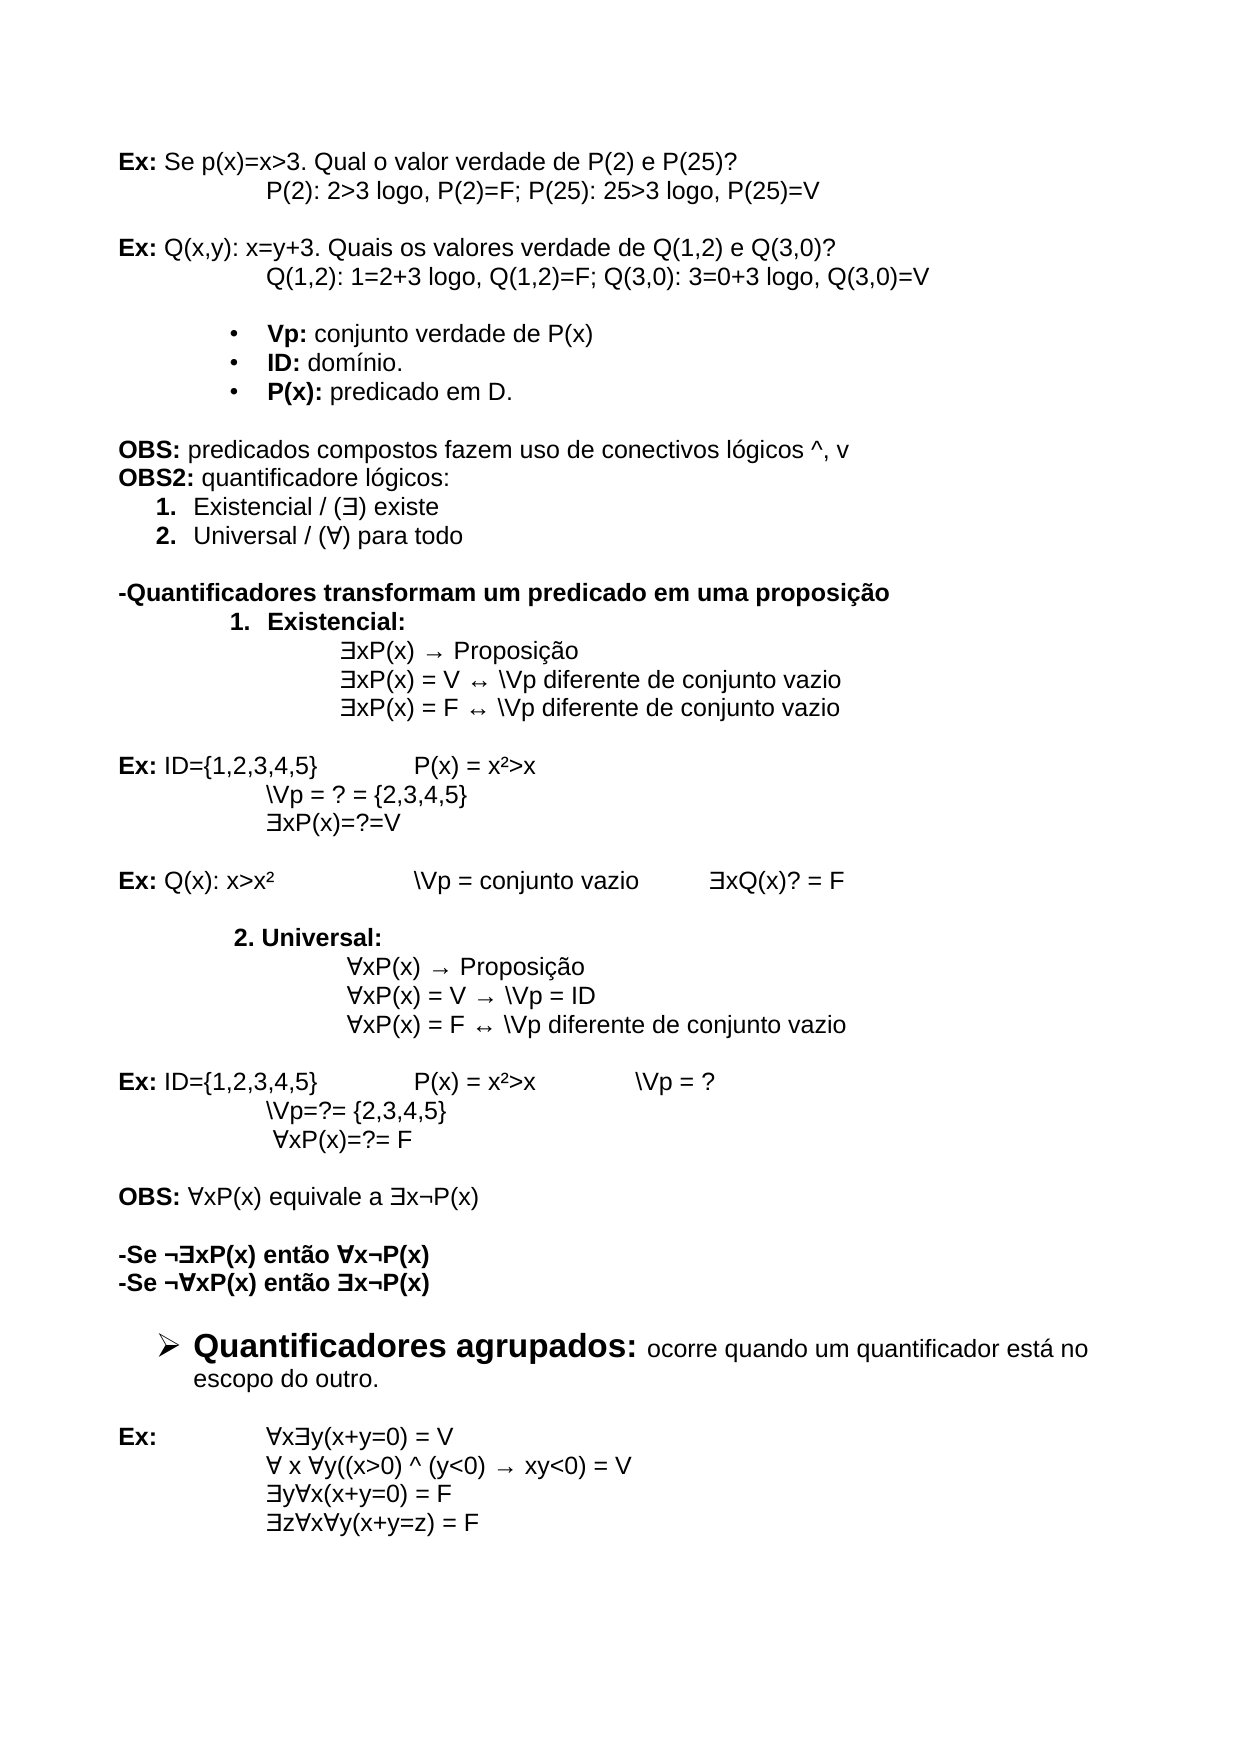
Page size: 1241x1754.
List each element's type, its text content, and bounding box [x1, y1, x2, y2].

list Quantificadores agrupados: ocorre quando um quantificador está no escopo do outro. [156, 1326, 1122, 1393]
text Ex: ID={1,2,3,4,5} P(x) = x²>x [118, 751, 1122, 780]
text ƎxP(x)=?=V [118, 808, 1122, 837]
text ⱯxP(x) = F ↔ \Vp diferente de conjunto vazio [118, 1010, 1122, 1038]
text Ex: ⱯxƎy(x+y=0) = V [118, 1422, 1122, 1451]
text \Vp=?= {2,3,4,5} [118, 1096, 1122, 1125]
list P(x): predicado em D. [229, 377, 1122, 406]
text Q(1,2): 1=2+3 logo, Q(1,2)=F; Q(3,0): 3=0+3 logo, Q(3,0)=V [118, 262, 1122, 291]
text Ex: ID={1,2,3,4,5} P(x) = x²>x \Vp = ? [118, 1067, 1122, 1096]
text -Quantificadores transformam um predicado em uma proposição [118, 578, 1122, 607]
text ⱯxP(x)=?= F [118, 1125, 1122, 1153]
text ƎyⱯx(x+y=0) = F [118, 1479, 1122, 1508]
text OBS: predicados compostos fazem uso de conectivos lógicos ^, v [118, 435, 1122, 463]
text Ex: Se p(x)=x>3. Qual o valor verdade de P(2) e P(25)? [118, 147, 1122, 176]
text Ɐ x Ɐy((x>0) ^ (y<0) → xy<0) = V [118, 1451, 1122, 1479]
text ⱯxP(x) = V → \Vp = ID [118, 981, 1122, 1010]
text Ex: Q(x,y): x=y+3. Quais os valores verdade de Q(1,2) e Q(3,0)? [118, 233, 1122, 262]
text 2. Universal: [118, 923, 1122, 952]
list Universal / (Ɐ) para todo [156, 521, 1122, 550]
text ƎzⱯxⱯy(x+y=z) = F [118, 1508, 1122, 1537]
text -Se ¬ⱯxP(x) então Ǝx¬P(x) [118, 1268, 1122, 1297]
text \Vp = ? = {2,3,4,5} [118, 780, 1122, 808]
text ƎxP(x) = F ↔ \Vp diferente de conjunto vazio [118, 693, 1122, 722]
text ⱯxP(x) → Proposição [118, 952, 1122, 981]
list Existencial / (Ǝ) existe [156, 492, 1122, 521]
list ID: domínio. [229, 348, 1122, 377]
list Existencial: [229, 607, 1122, 636]
text P(2): 2>3 logo, P(2)=F; P(25): 25>3 logo, P(25)=V [118, 176, 1122, 204]
text ƎxP(x) = V ↔ \Vp diferente de conjunto vazio [118, 665, 1122, 693]
list Vp: conjunto verdade de P(x) [229, 319, 1122, 348]
text ƎxP(x) → Proposição [118, 636, 1122, 665]
text -Se ¬ƎxP(x) então Ɐx¬P(x) [118, 1240, 1122, 1268]
text OBS2: quantificadore lógicos: [118, 463, 1122, 492]
text Ex: Q(x): x>x² \Vp = conjunto vazio ƎxQ(x)? = F [118, 866, 1122, 895]
text OBS: ⱯxP(x) equivale a Ǝx¬P(x) [118, 1182, 1122, 1211]
